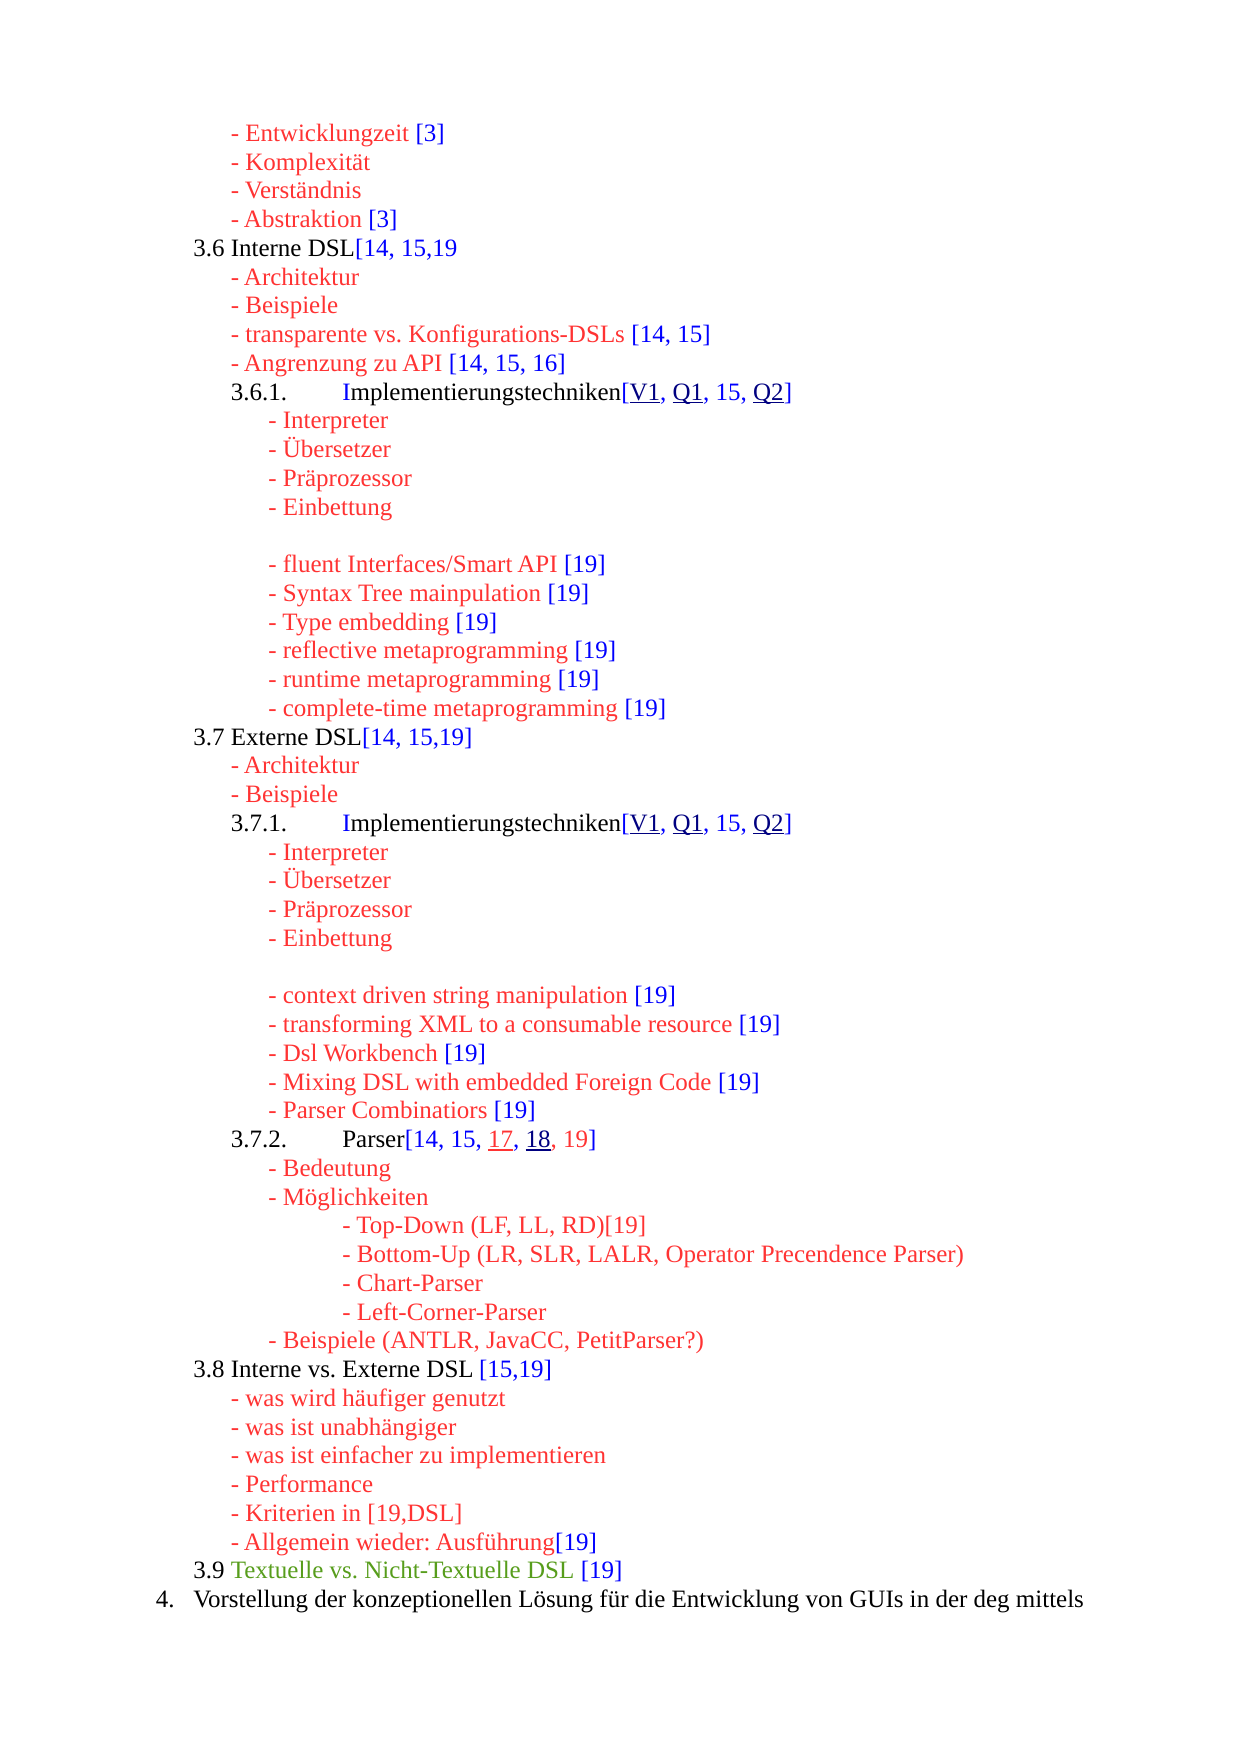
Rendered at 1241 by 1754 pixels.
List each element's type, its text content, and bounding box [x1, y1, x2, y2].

list - Entwicklungzeit [3] - Komplexität - Verständnis - Abstraktion [3] [193, 118, 1122, 233]
list Implementierungstechniken[V1, Q1, 15, Q2] - Interpreter - Übersetzer - Präprozessor - Einbettung - context driven string manipulation [19] - transforming XML to a consumable resource [19] - Dsl Workbench [19] - Mixing DSL with embedded Foreign Code [19] - Parser Combinatiors [19] [231, 808, 1122, 1124]
list Vorstellung der konzeptionellen Lösung für die Entwicklung von GUIs in der deg mittels [156, 1584, 1122, 1613]
list Implementierungstechniken[V1, Q1, 15, Q2] - Interpreter - Übersetzer - Präprozessor - Einbettung - fluent Interfaces/Smart API [19] - Syntax Tree mainpulation [19] - Type embedding [19] - reflective metaprogramming [19] - runtime metaprogramming [19] - complete-time metaprogramming [19] [231, 377, 1122, 722]
list Interne DSL[14, 15,19 - Architektur - Beispiele - transparente vs. Konfigurations-DSLs [14, 15] - Angrenzung zu API [14, 15, 16] [193, 233, 1122, 377]
list Interne vs. Externe DSL [15,19] - was wird häufiger genutzt - was ist unabhängiger - was ist einfacher zu implementieren - Performance - Kriterien in [19,DSL] - Allgemein wieder: Ausführung[19] [193, 1354, 1122, 1556]
list Externe DSL[14, 15,19] - Architektur - Beispiele [193, 722, 1122, 808]
list Parser[14, 15, 17, 18, 19] - Bedeutung - Möglichkeiten - Top-Down (LF, LL, RD)[19] - Bottom-Up (LR, SLR, LALR, Operator Precendence Parser) - Chart-Parser - Left-Corner-Parser - Beispiele (ANTLR, JavaCC, PetitParser?) [231, 1124, 1122, 1354]
list Textuelle vs. Nicht-Textuelle DSL [19] [193, 1556, 1122, 1584]
